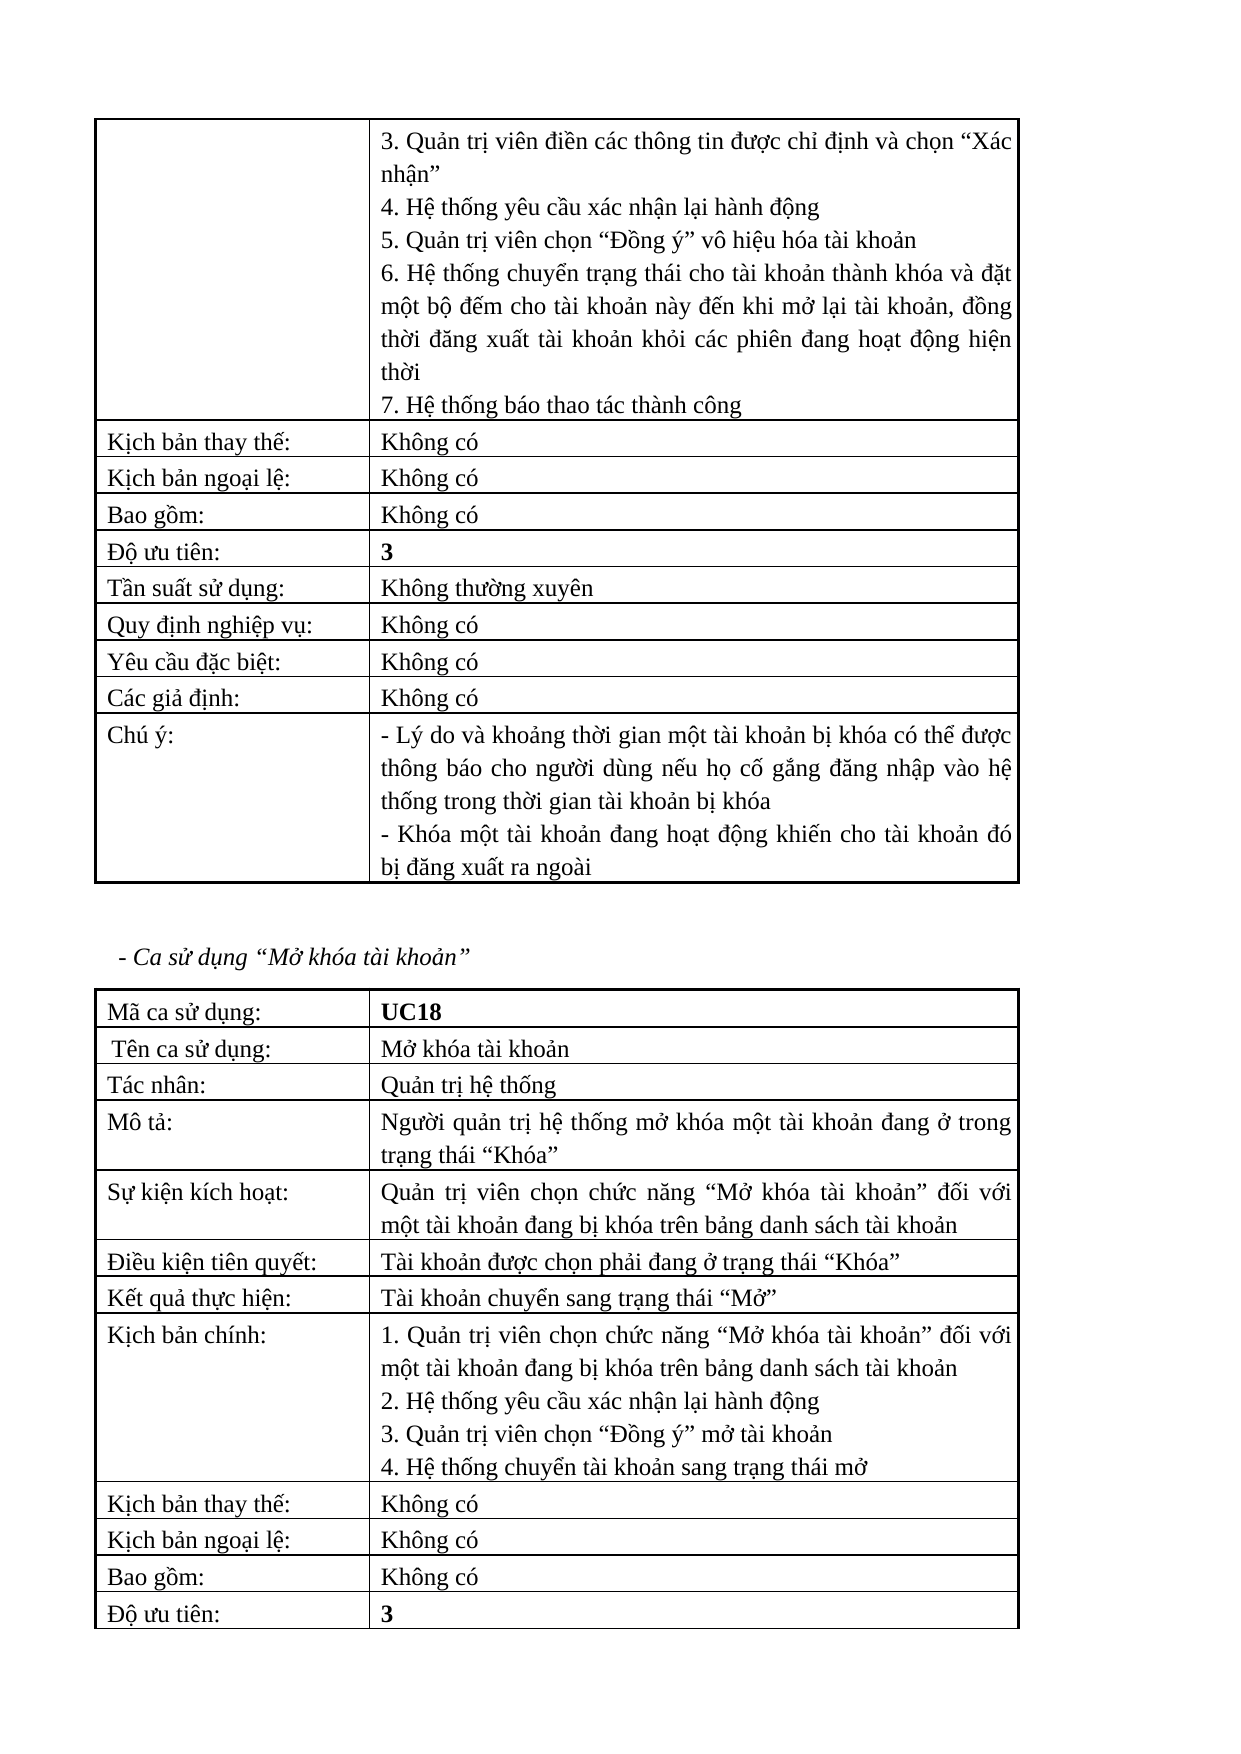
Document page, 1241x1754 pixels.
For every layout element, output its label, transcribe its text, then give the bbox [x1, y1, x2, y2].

table_cell Quản trị hệ thống [370, 1064, 1017, 1099]
table_cell Kịch bản thay thế: [97, 421, 369, 456]
table_cell Độ ưu tiên: [97, 1592, 369, 1627]
table_cell 3. Quản trị viên điền các thông tin được chỉ định và chọn “Xác nhận” 4. Hệ thống yêu cầu xác nhận lại hành động 5. Quản trị viên chọn “Đồng ý” vô hiệu hóa tài khoản 6. Hệ thống chuyển trạng thái cho tài khoản thành khóa và đặt một bộ đếm cho tài khoản này đến khi mở lại tài khoản, đồng thời đăng xuất tài khoản khỏi các phiên đang hoạt động hiện thời 7. Hệ thống báo thao tác thành công [370, 120, 1017, 419]
table_cell Tài khoản chuyển sang trạng thái “Mở” [370, 1277, 1017, 1312]
table_cell Không có [370, 421, 1017, 456]
table_cell Không có [370, 641, 1017, 676]
table_cell Tác nhân: [97, 1064, 369, 1099]
table_cell Bao gồm: [97, 1556, 369, 1591]
table_cell Kịch bản ngoại lệ: [97, 457, 369, 492]
table_cell [97, 120, 369, 419]
table_cell Chú ý: [97, 714, 369, 881]
table_cell Độ ưu tiên: [97, 531, 369, 566]
table_cell Kịch bản thay thế: [97, 1482, 369, 1517]
table_cell Bao gồm: [97, 494, 369, 529]
table_cell Không có [370, 604, 1017, 639]
table_cell Tần suất sử dụng: [97, 567, 369, 602]
table_cell - Lý do và khoảng thời gian một tài khoản bị khóa có thể được thông báo cho người dùng nếu họ cố gắng đăng nhập vào hệ thống trong thời gian tài khoản bị khóa - Khóa một tài khoản đang hoạt động khiến cho tài khoản đó bị đăng xuất ra ngoài [370, 714, 1017, 881]
table_cell Không có [370, 1556, 1017, 1591]
table_cell 3 [370, 1592, 1017, 1627]
table_cell Không có [370, 677, 1017, 712]
subtitle - Ca sử dụng “Mở khóa tài khoản” [118, 942, 1122, 971]
table_cell Không có [370, 1482, 1017, 1517]
table_cell Sự kiện kích hoạt: [97, 1171, 369, 1239]
table_cell Không thường xuyên [370, 567, 1017, 602]
table_cell Tài khoản được chọn phải đang ở trạng thái “Khóa” [370, 1240, 1017, 1275]
table_cell 1. Quản trị viên chọn chức năng “Mở khóa tài khoản” đối với một tài khoản đang bị khóa trên bảng danh sách tài khoản 2. Hệ thống yêu cầu xác nhận lại hành động 3. Quản trị viên chọn “Đồng ý” mở tài khoản 4. Hệ thống chuyển tài khoản sang trạng thái mở [370, 1314, 1017, 1481]
table_cell Tên ca sử dụng: [97, 1028, 369, 1063]
table_cell Không có [370, 457, 1017, 492]
table_cell Kịch bản chính: [97, 1314, 369, 1481]
table_cell Người quản trị hệ thống mở khóa một tài khoản đang ở trong trạng thái “Khóa” [370, 1101, 1017, 1169]
table_cell Các giả định: [97, 677, 369, 712]
table_cell Quy định nghiệp vụ: [97, 604, 369, 639]
table_cell Yêu cầu đặc biệt: [97, 641, 369, 676]
table_cell Mô tả: [97, 1101, 369, 1169]
table_cell 3 [370, 531, 1017, 566]
table_header UC18 [370, 991, 1017, 1026]
table_cell Điều kiện tiên quyết: [97, 1240, 369, 1275]
table_cell Không có [370, 494, 1017, 529]
table_cell Mở khóa tài khoản [370, 1028, 1017, 1063]
table_cell Kết quả thực hiện: [97, 1277, 369, 1312]
table_header Mã ca sử dụng: [97, 991, 369, 1026]
table_cell Kịch bản ngoại lệ: [97, 1519, 369, 1554]
table_cell Quản trị viên chọn chức năng “Mở khóa tài khoản” đối với một tài khoản đang bị khóa trên bảng danh sách tài khoản [370, 1171, 1017, 1239]
table_cell Không có [370, 1519, 1017, 1554]
